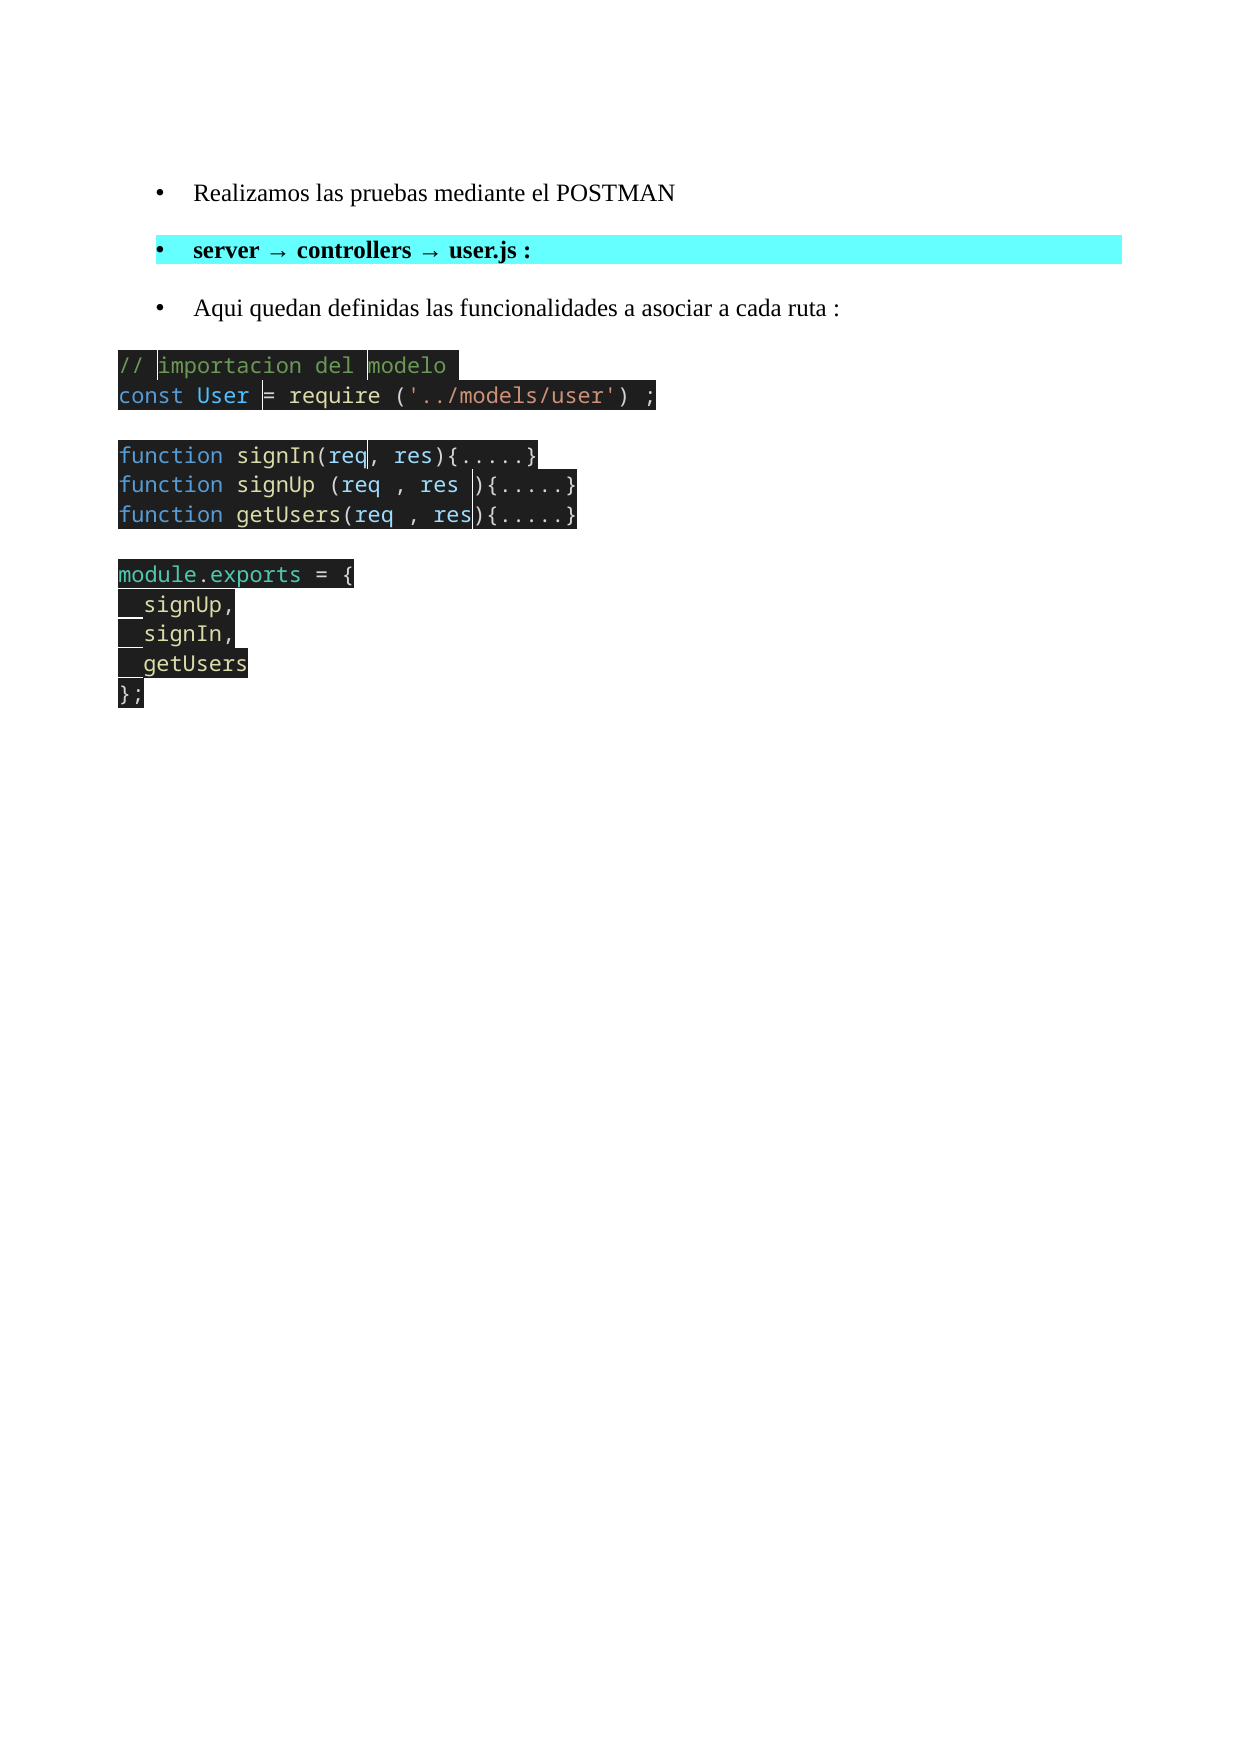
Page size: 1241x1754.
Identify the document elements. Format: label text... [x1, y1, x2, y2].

text }; [118, 678, 1122, 708]
list Realizamos las pruebas mediante el POSTMAN [156, 178, 1122, 206]
list Aqui quedan definidas las funcionalidades a asociar a cada ruta : [156, 293, 1122, 321]
text module.exports = { [118, 559, 1122, 588]
text // importacion del modelo [118, 350, 1122, 380]
text const User = require ('../models/user') ; [118, 380, 1122, 410]
text function signIn(req, res){.....} [118, 439, 1122, 469]
text function getUsers(req , res){.....} [118, 499, 1122, 529]
text signUp, [118, 588, 1122, 618]
list server → controllers → user.js : [156, 235, 1122, 264]
text function signUp (req , res ){.....} [118, 469, 1122, 499]
text getUsers [118, 648, 1122, 678]
text signIn, [118, 618, 1122, 648]
